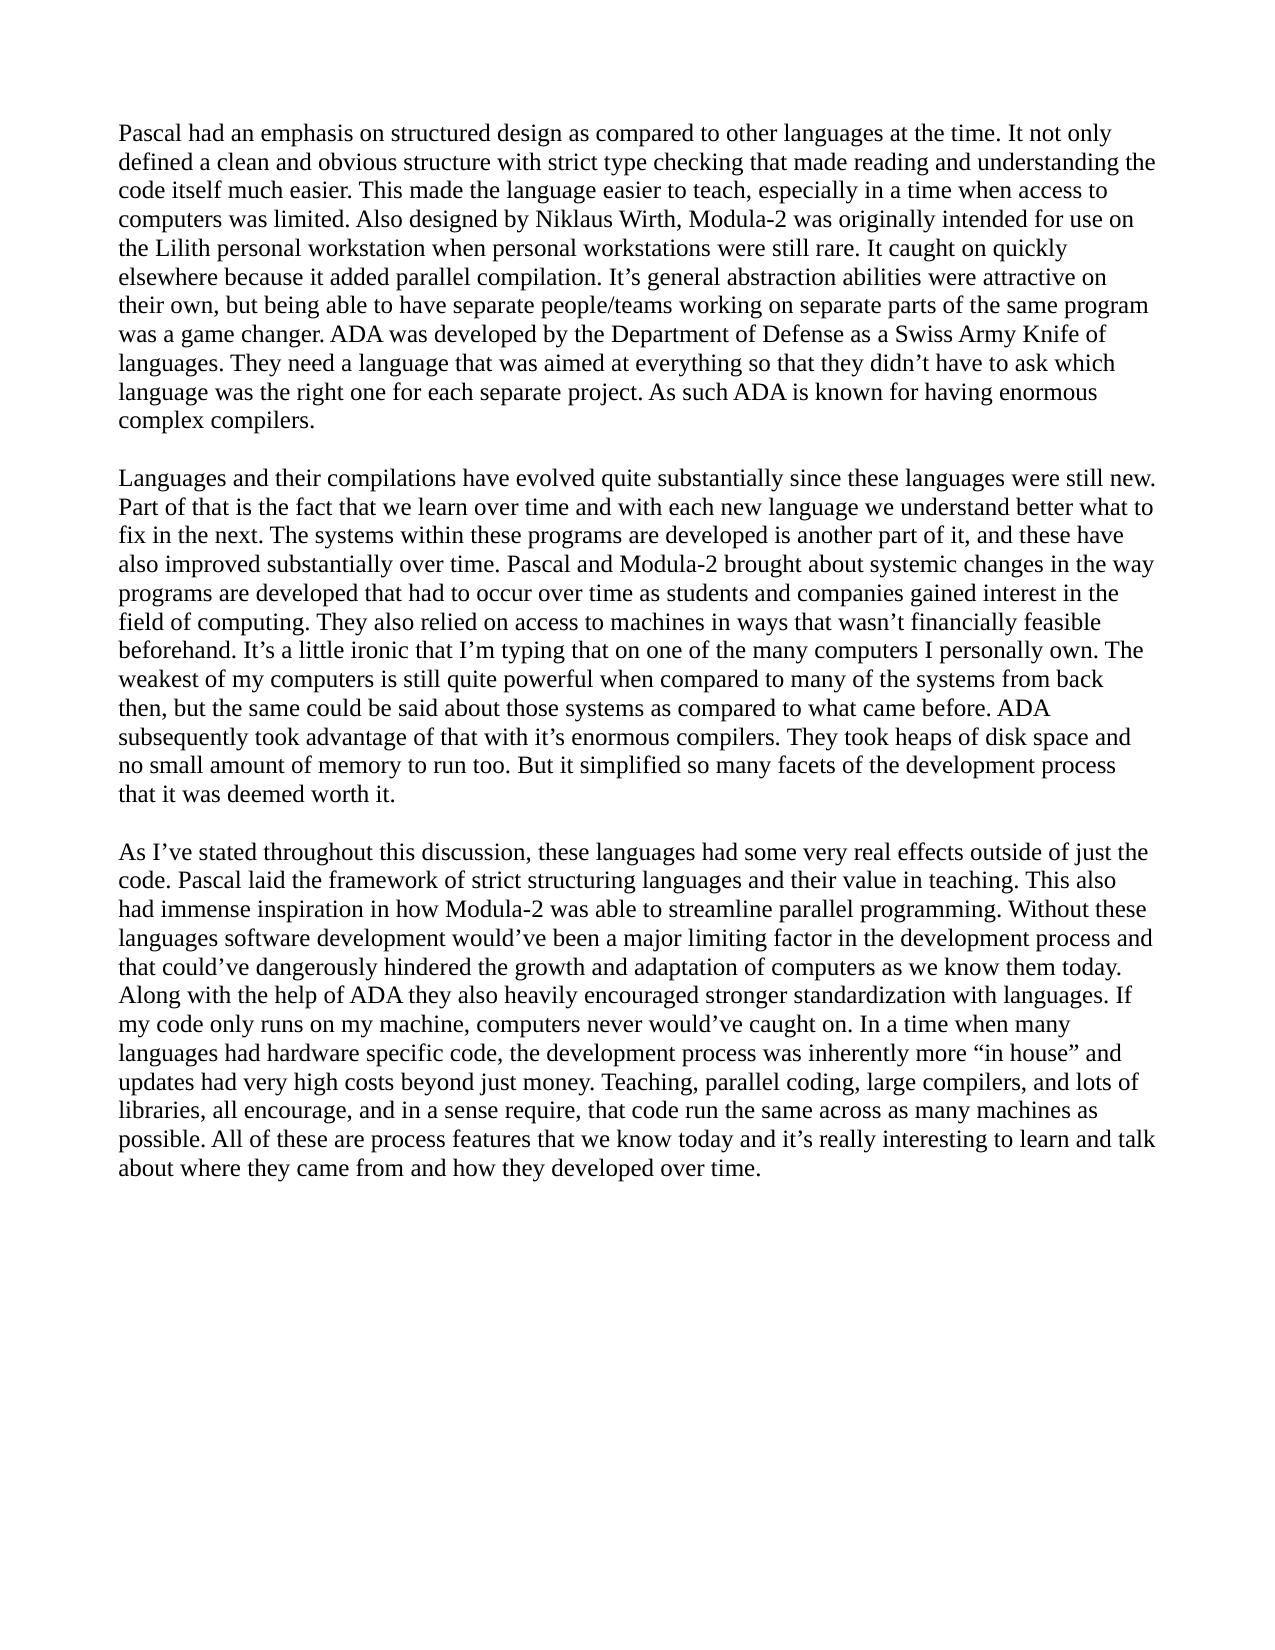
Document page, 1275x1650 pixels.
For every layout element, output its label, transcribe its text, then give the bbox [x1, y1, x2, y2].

text As I’ve stated throughout this discussion, these languages had some very real effects outside of just the code. Pascal laid the framework of strict structuring languages and their value in teaching. This also had immense inspiration in how Modula-2 was able to streamline parallel programming. Without these languages software development would’ve been a major limiting factor in the development process and that could’ve dangerously hindered the growth and adaptation of computers as we know them today. Along with the help of ADA they also heavily encouraged stronger standardization with languages. If my code only runs on my machine, computers never would’ve caught on. In a time when many languages had hardware specific code, the development process was inherently more “in house” and updates had very high costs beyond just money. Teaching, parallel coding, large compilers, and lots of libraries, all encourage, and in a sense require, that code run the same across as many machines as possible. All of these are process features that we know today and it’s really interesting to learn and talk about where they came from and how they developed over time. [118, 837, 1157, 1182]
text Pascal had an emphasis on structured design as compared to other languages at the time. It not only defined a clean and obvious structure with strict type checking that made reading and understanding the code itself much easier. This made the language easier to teach, especially in a time when access to computers was limited. Also designed by Niklaus Wirth, Modula-2 was originally intended for use on the Lilith personal workstation when personal workstations were still rare. It caught on quickly elsewhere because it added parallel compilation. It’s general abstraction abilities were attractive on their own, but being able to have separate people/teams working on separate parts of the same program was a game changer. ADA was developed by the Department of Defense as a Swiss Army Knife of languages. They need a language that was aimed at everything so that they didn’t have to ask which language was the right one for each separate project. As such ADA is known for having enormous complex compilers. [118, 118, 1157, 434]
text Languages and their compilations have evolved quite substantially since these languages were still new. Part of that is the fact that we learn over time and with each new language we understand better what to fix in the next. The systems within these programs are developed is another part of it, and these have also improved substantially over time. Pascal and Modula-2 brought about systemic changes in the way programs are developed that had to occur over time as students and companies gained interest in the field of computing. They also relied on access to machines in ways that wasn’t financially feasible beforehand. It’s a little ironic that I’m typing that on one of the many computers I personally own. The weakest of my computers is still quite powerful when compared to many of the systems from back then, but the same could be said about those systems as compared to what came before. ADA subsequently took advantage of that with it’s enormous compilers. They took heaps of disk space and no small amount of memory to run too. But it simplified so many facets of the development process that it was deemed worth it. [118, 463, 1157, 808]
